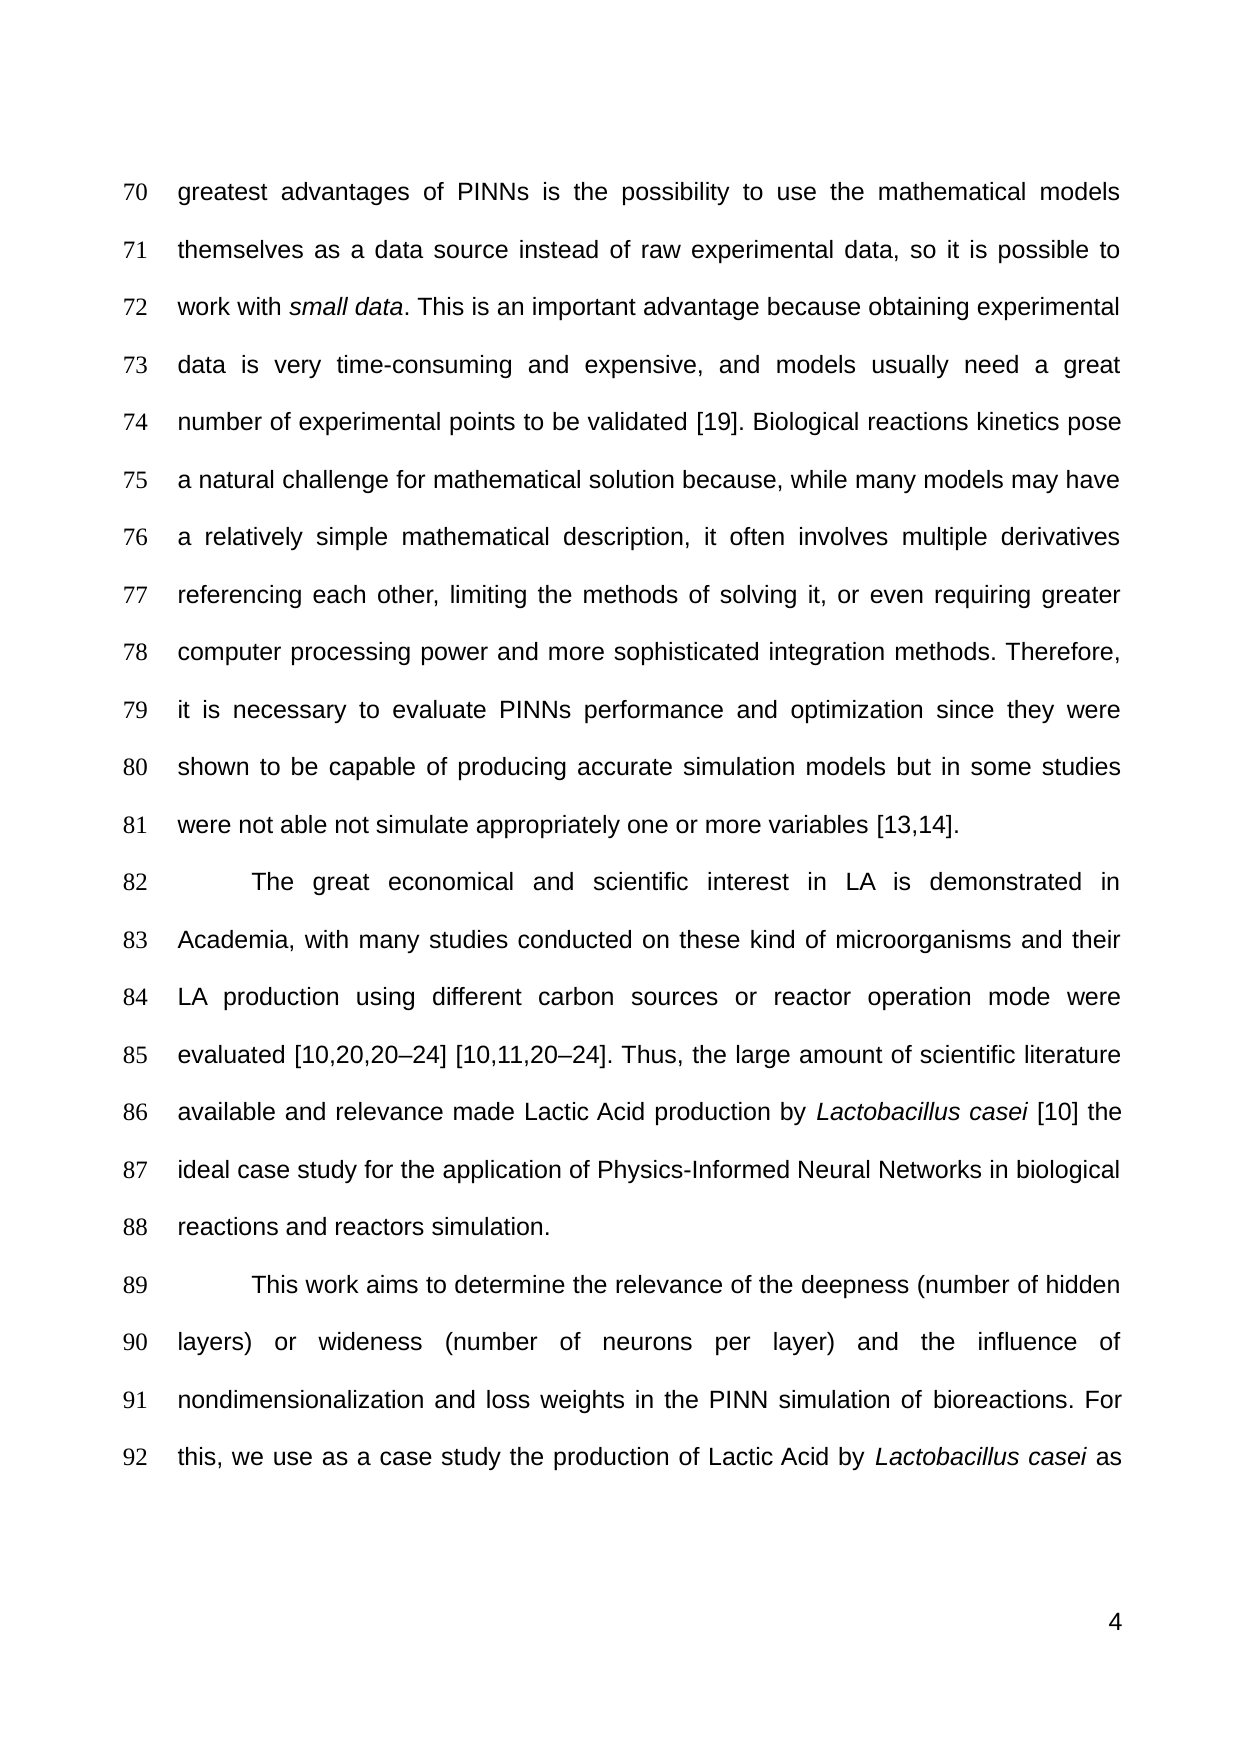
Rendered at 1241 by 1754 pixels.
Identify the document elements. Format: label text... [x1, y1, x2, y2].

text This work aims to determine the relevance of the deepness (number of hidden layers) or wideness (number of neurons per layer) and the influence of nondimensionalization and loss weights in the PINN simulation of bioreactions. For this, we use as a case study the production of Lactic Acid by Lactobacillus casei as [177, 1270, 1122, 1471]
text The great economical and scientific interest in LA is demonstrated in Academia, with many studies conducted on these kind of microorganisms and their LA production using different carbon sources or reactor operation mode were evaluated [10,20,20–24] [10,11,20–24]. Thus, the large amount of scientific literature available and relevance made Lactic Acid production by Lactobacillus casei [10] the ideal case study for the application of Physics-Informed Neural Networks in biological reactions and reactors simulation. [177, 867, 1122, 1241]
text greatest advantages of PINNs is the possibility to use the mathematical models themselves as a data source instead of raw experimental data, so it is possible to work with small data. This is an important advantage because obtaining experimental data is very time-consuming and expensive, and models usually need a great number of experimental points to be validated [19]. Biological reactions kinetics pose a natural challenge for mathematical solution because, while many models may have a relatively simple mathematical description, it often involves multiple derivatives referencing each other, limiting the methods of solving it, or even requiring greater computer processing power and more sophisticated integration methods. Therefore, it is necessary to evaluate PINNs performance and optimization since they were shown to be capable of producing accurate simulation models but in some studies were not able not simulate appropriately one or more variables [13,14]. [177, 177, 1122, 838]
